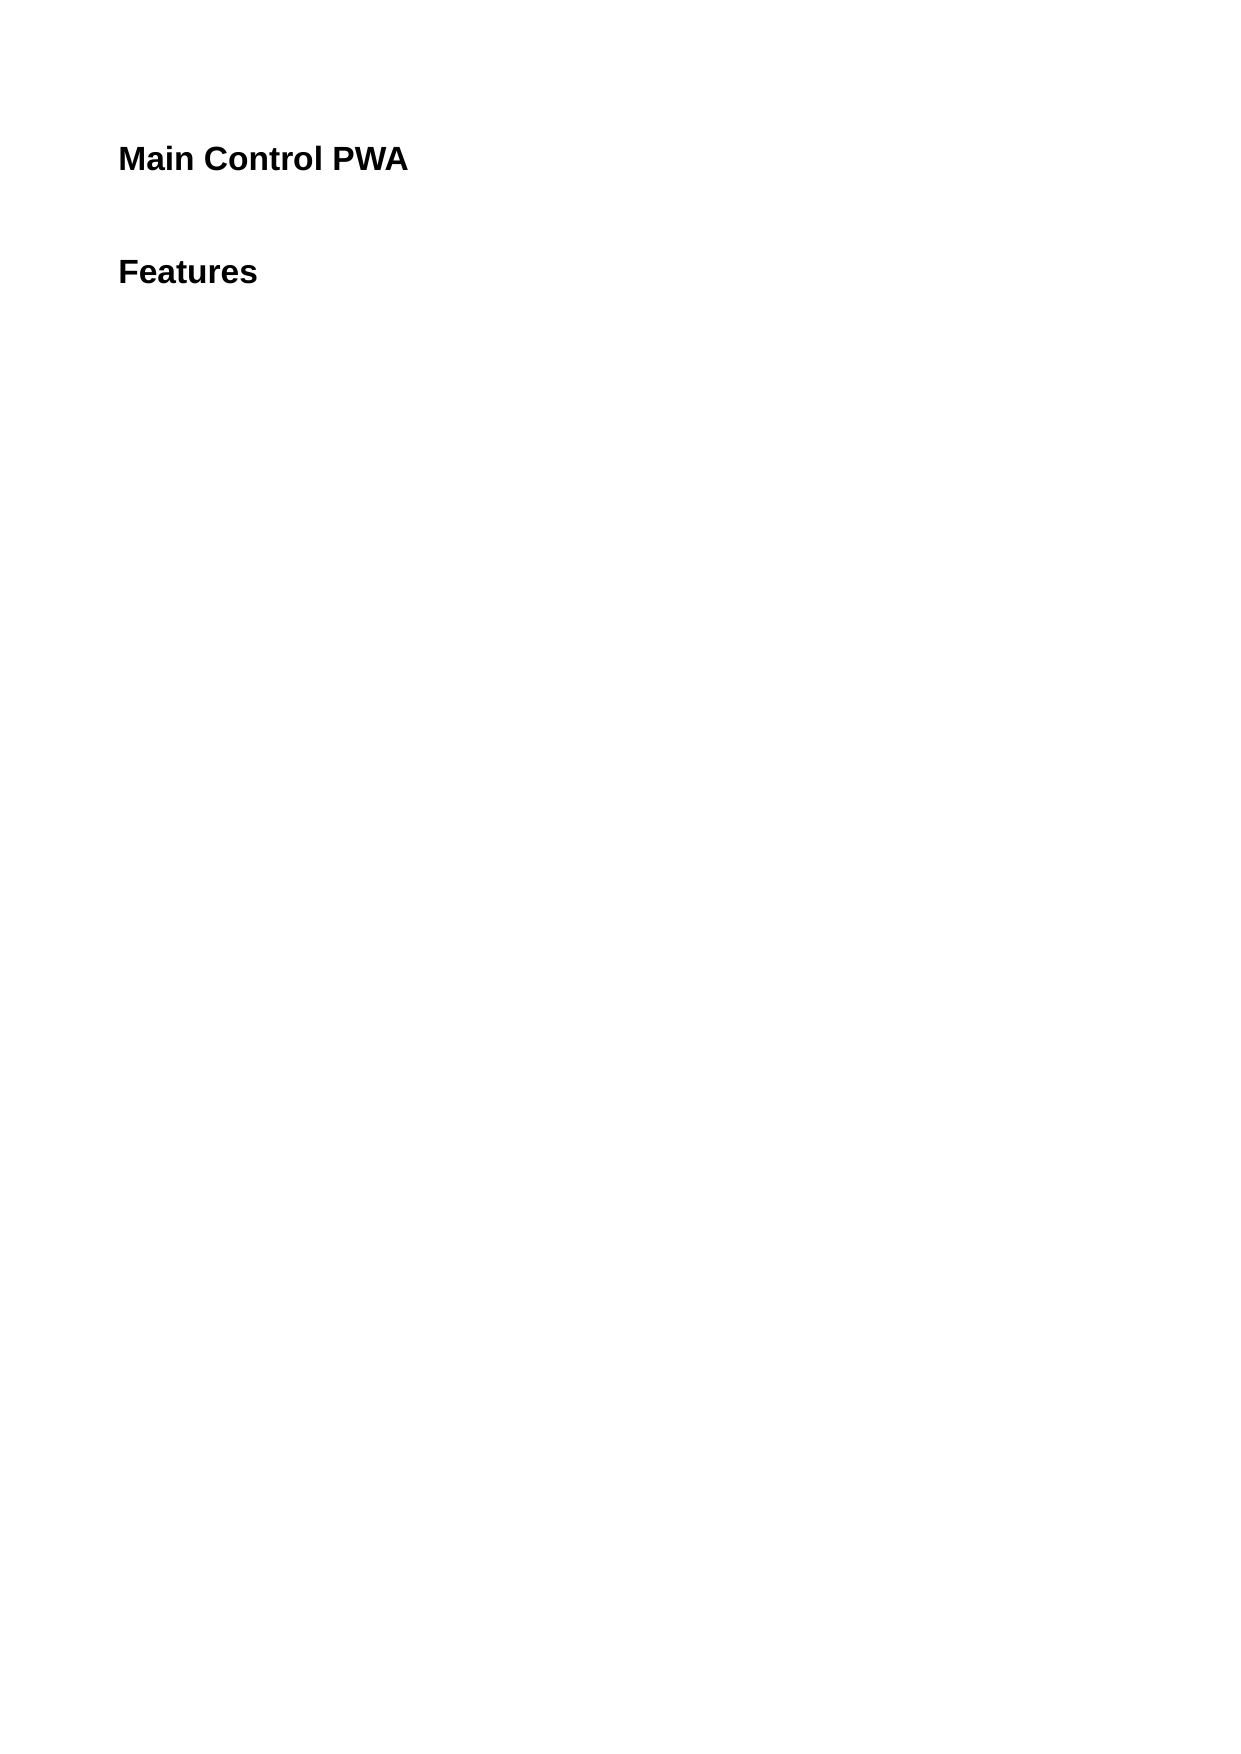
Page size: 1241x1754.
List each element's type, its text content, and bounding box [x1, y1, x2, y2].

subtitle Main Control PWA [118, 139, 1122, 178]
subtitle Features [118, 252, 1122, 291]
